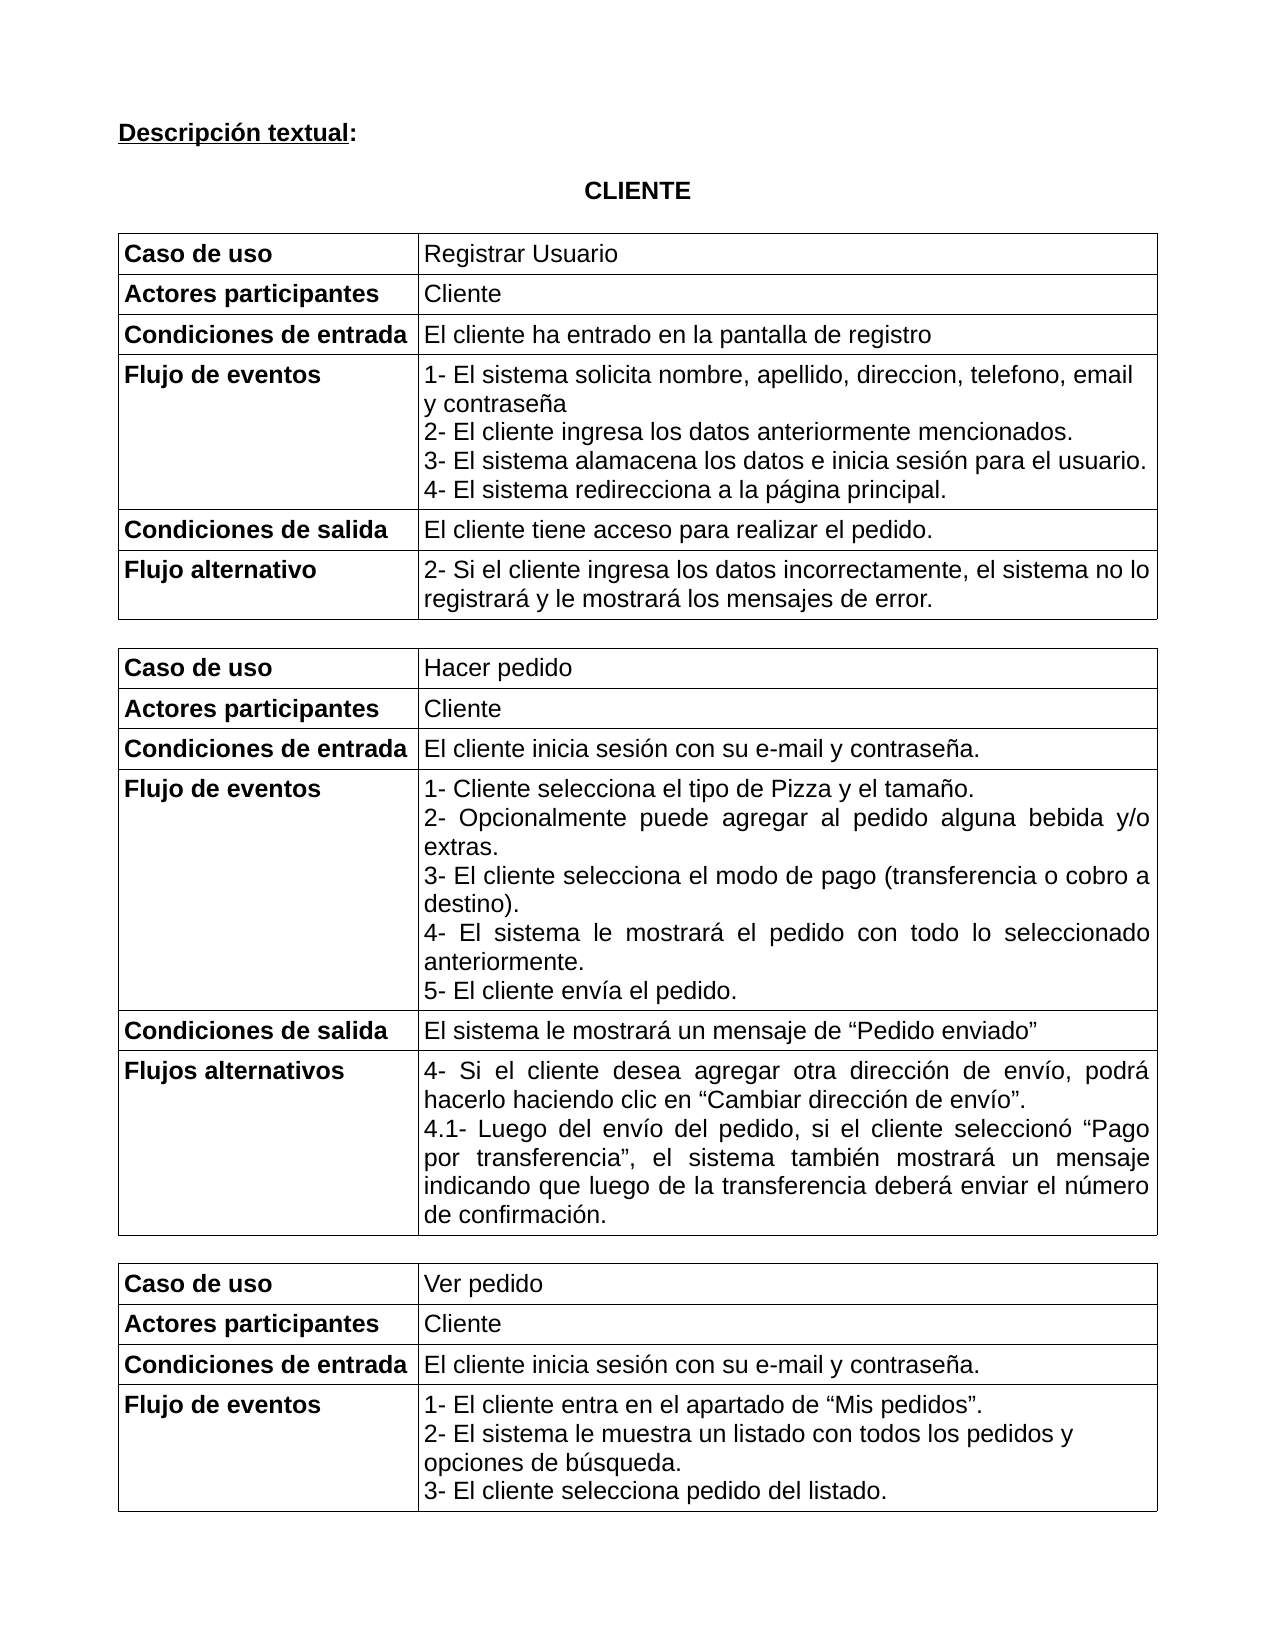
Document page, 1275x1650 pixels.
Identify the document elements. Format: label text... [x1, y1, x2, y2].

table_cell Flujo de eventos [119, 355, 418, 509]
table_header Caso de uso [119, 234, 418, 273]
table_cell Condiciones de salida [119, 510, 418, 550]
text CLIENTE [118, 176, 1157, 204]
table_cell Condiciones de entrada [119, 729, 418, 768]
table_cell Actores participantes [119, 275, 418, 314]
table_cell Actores participantes [119, 1305, 418, 1344]
table_cell Flujo de eventos [119, 770, 418, 1010]
table_cell 1- El cliente entra en el apartado de “Mis pedidos”. 2- El sistema le muestra un listado con todos los pedidos y opciones de búsqueda. 3- El cliente selecciona pedido del listado. [419, 1385, 1157, 1511]
table_header Hacer pedido [419, 649, 1157, 688]
table_cell Condiciones de entrada [119, 1345, 418, 1384]
table_cell El sistema le mostrará un mensaje de “Pedido enviado” [419, 1011, 1157, 1050]
table_header Caso de uso [119, 649, 418, 688]
table_cell El cliente inicia sesión con su e-mail y contraseña. [419, 729, 1157, 768]
table_header Registrar Usuario [419, 234, 1157, 273]
table_cell El cliente ha entrado en la pantalla de registro [419, 315, 1157, 354]
table_cell Flujo alternativo [119, 551, 418, 619]
table_cell Cliente [419, 275, 1157, 314]
table_cell Flujo de eventos [119, 1385, 418, 1511]
table_cell El cliente inicia sesión con su e-mail y contraseña. [419, 1345, 1157, 1384]
table_cell Cliente [419, 689, 1157, 728]
table_cell Condiciones de entrada [119, 315, 418, 354]
table_cell 2- Si el cliente ingresa los datos incorrectamente, el sistema no lo registrará y le mostrará los mensajes de error. [419, 551, 1157, 619]
table_cell El cliente tiene acceso para realizar el pedido. [419, 510, 1157, 550]
table_cell Cliente [419, 1305, 1157, 1344]
table_header Ver pedido [419, 1264, 1157, 1304]
text Descripción textual: [118, 118, 1157, 147]
table_header Caso de uso [119, 1264, 418, 1304]
table_cell Actores participantes [119, 689, 418, 728]
table_cell Condiciones de salida [119, 1011, 418, 1050]
table_cell 4- Si el cliente desea agregar otra dirección de envío, podrá hacerlo haciendo clic en “Cambiar dirección de envío”. 4.1- Luego del envío del pedido, si el cliente seleccionó “Pago por transferencia”, el sistema también mostrará un mensaje indicando que luego de la transferencia deberá enviar el número de confirmación. [419, 1051, 1157, 1234]
table_cell Flujos alternativos [119, 1051, 418, 1234]
table_cell 1- Cliente selecciona el tipo de Pizza y el tamaño. 2- Opcionalmente puede agregar al pedido alguna bebida y/o extras. 3- El cliente selecciona el modo de pago (transferencia o cobro a destino). 4- El sistema le mostrará el pedido con todo lo seleccionado anteriormente. 5- El cliente envía el pedido. [419, 770, 1157, 1010]
table_cell 1- El sistema solicita nombre, apellido, direccion, telefono, email y contraseña 2- El cliente ingresa los datos anteriormente mencionados. 3- El sistema alamacena los datos e inicia sesión para el usuario. 4- El sistema redirecciona a la página principal. [419, 355, 1157, 509]
